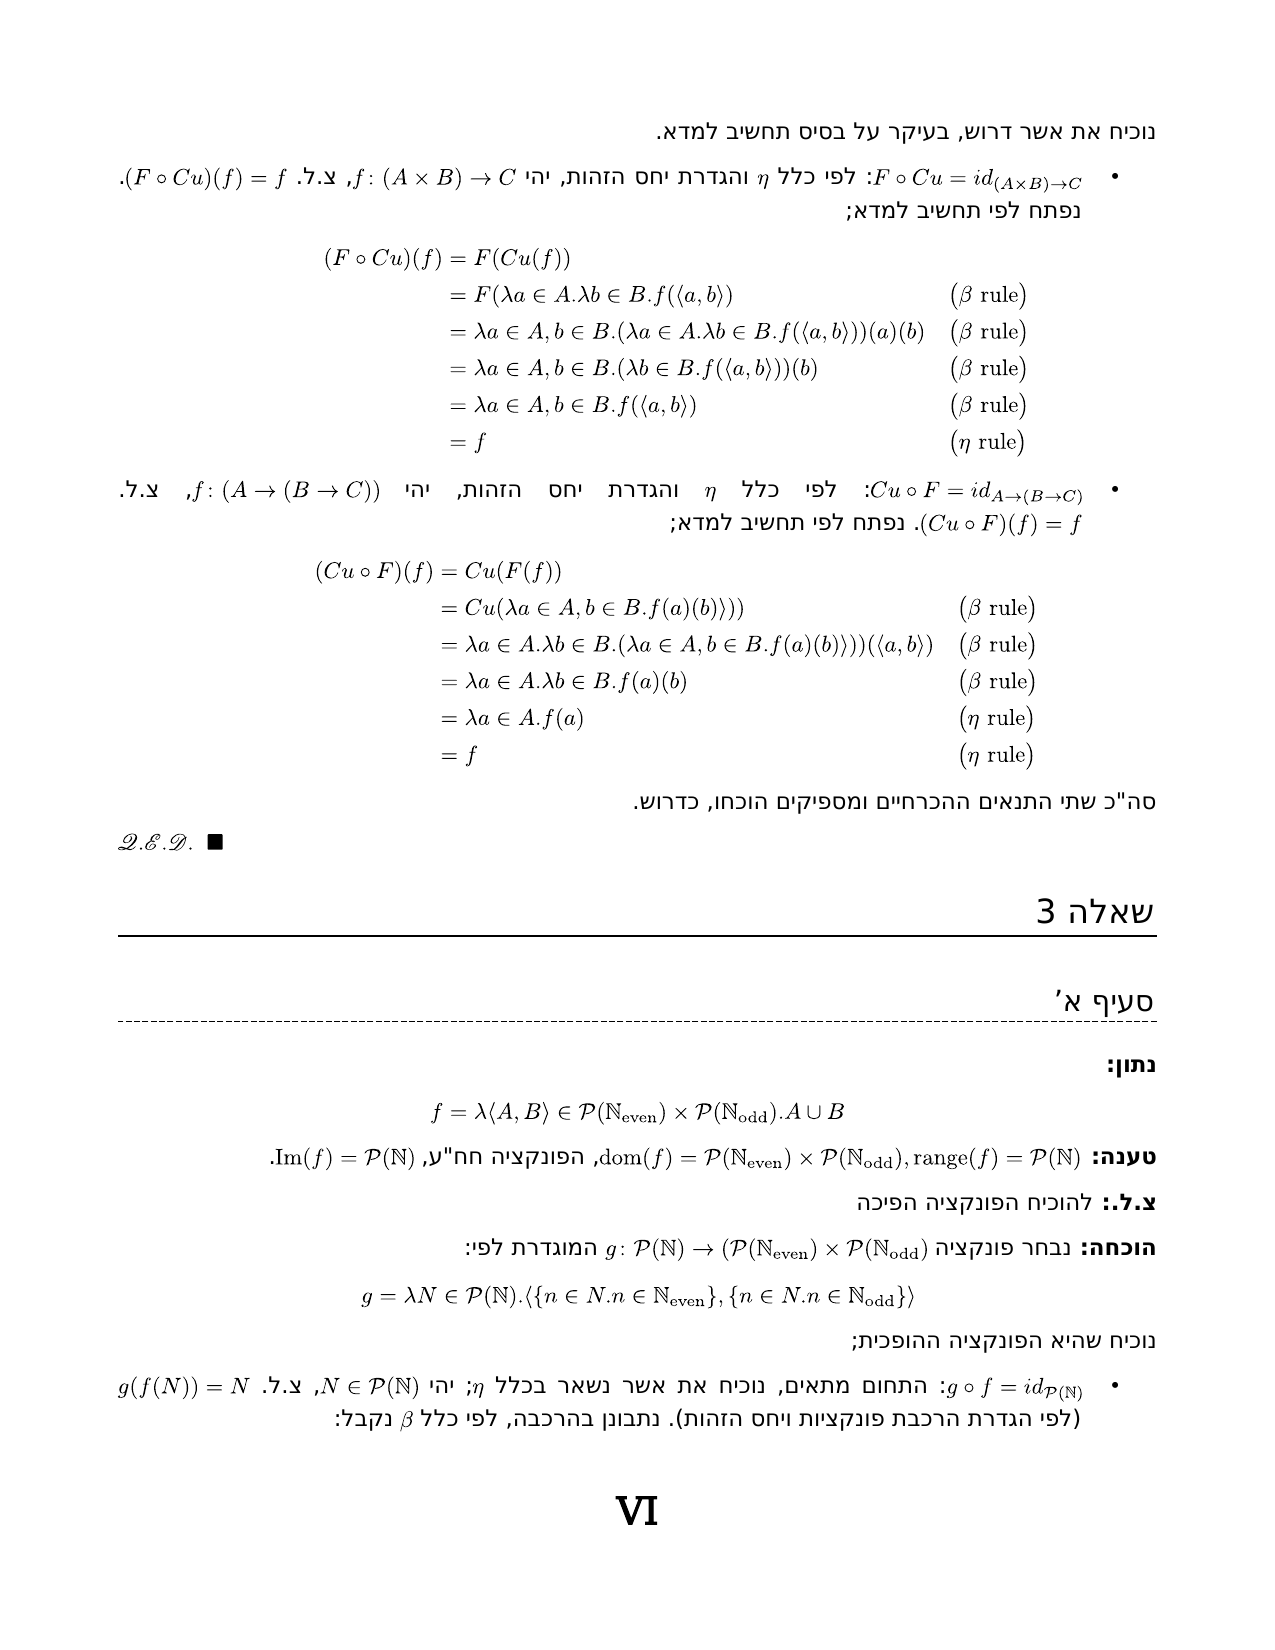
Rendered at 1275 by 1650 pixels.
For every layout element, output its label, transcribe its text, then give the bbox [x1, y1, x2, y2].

list : לפי כלל והגדרת יחס הזהות, יהי , צ.ל. . נפתח לפי תחשיב למדא; [118, 476, 1119, 536]
list : לפי כלל והגדרת יחס הזהות, יהי , צ.ל. . נפתח לפי תחשיב למדא; [118, 163, 1119, 223]
text נוכיח שהיא הפונקציה ההופכית; [118, 1327, 1157, 1354]
text צ.ל.: להוכיח הפונקציה הפיכה [118, 1189, 1157, 1216]
subtitle סעיף א’ [118, 981, 1157, 1021]
text טענה: , הפונקציה חח"ע, . [118, 1143, 1157, 1170]
subtitle שאלה 3 [118, 890, 1157, 935]
text סה"כ שתי התנאים ההכרחיים ומספיקים הוכחו, כדרוש. [118, 788, 1157, 815]
text נתון: [118, 1051, 1157, 1077]
list : התחום מתאים, נוכיח את אשר נשאר בכלל ; יהי , צ.ל. (לפי הגדרת הרכבת פונקציות ויחס הזהות). נתבונן בהרכבה, לפי כלל נקבל: [118, 1372, 1119, 1432]
text נוכיח את אשר דרוש, בעיקר על בסיס תחשיב למדא. [118, 118, 1157, 145]
text הוכחה: נבחר פונקציה המוגדרת לפי: [118, 1234, 1157, 1261]
